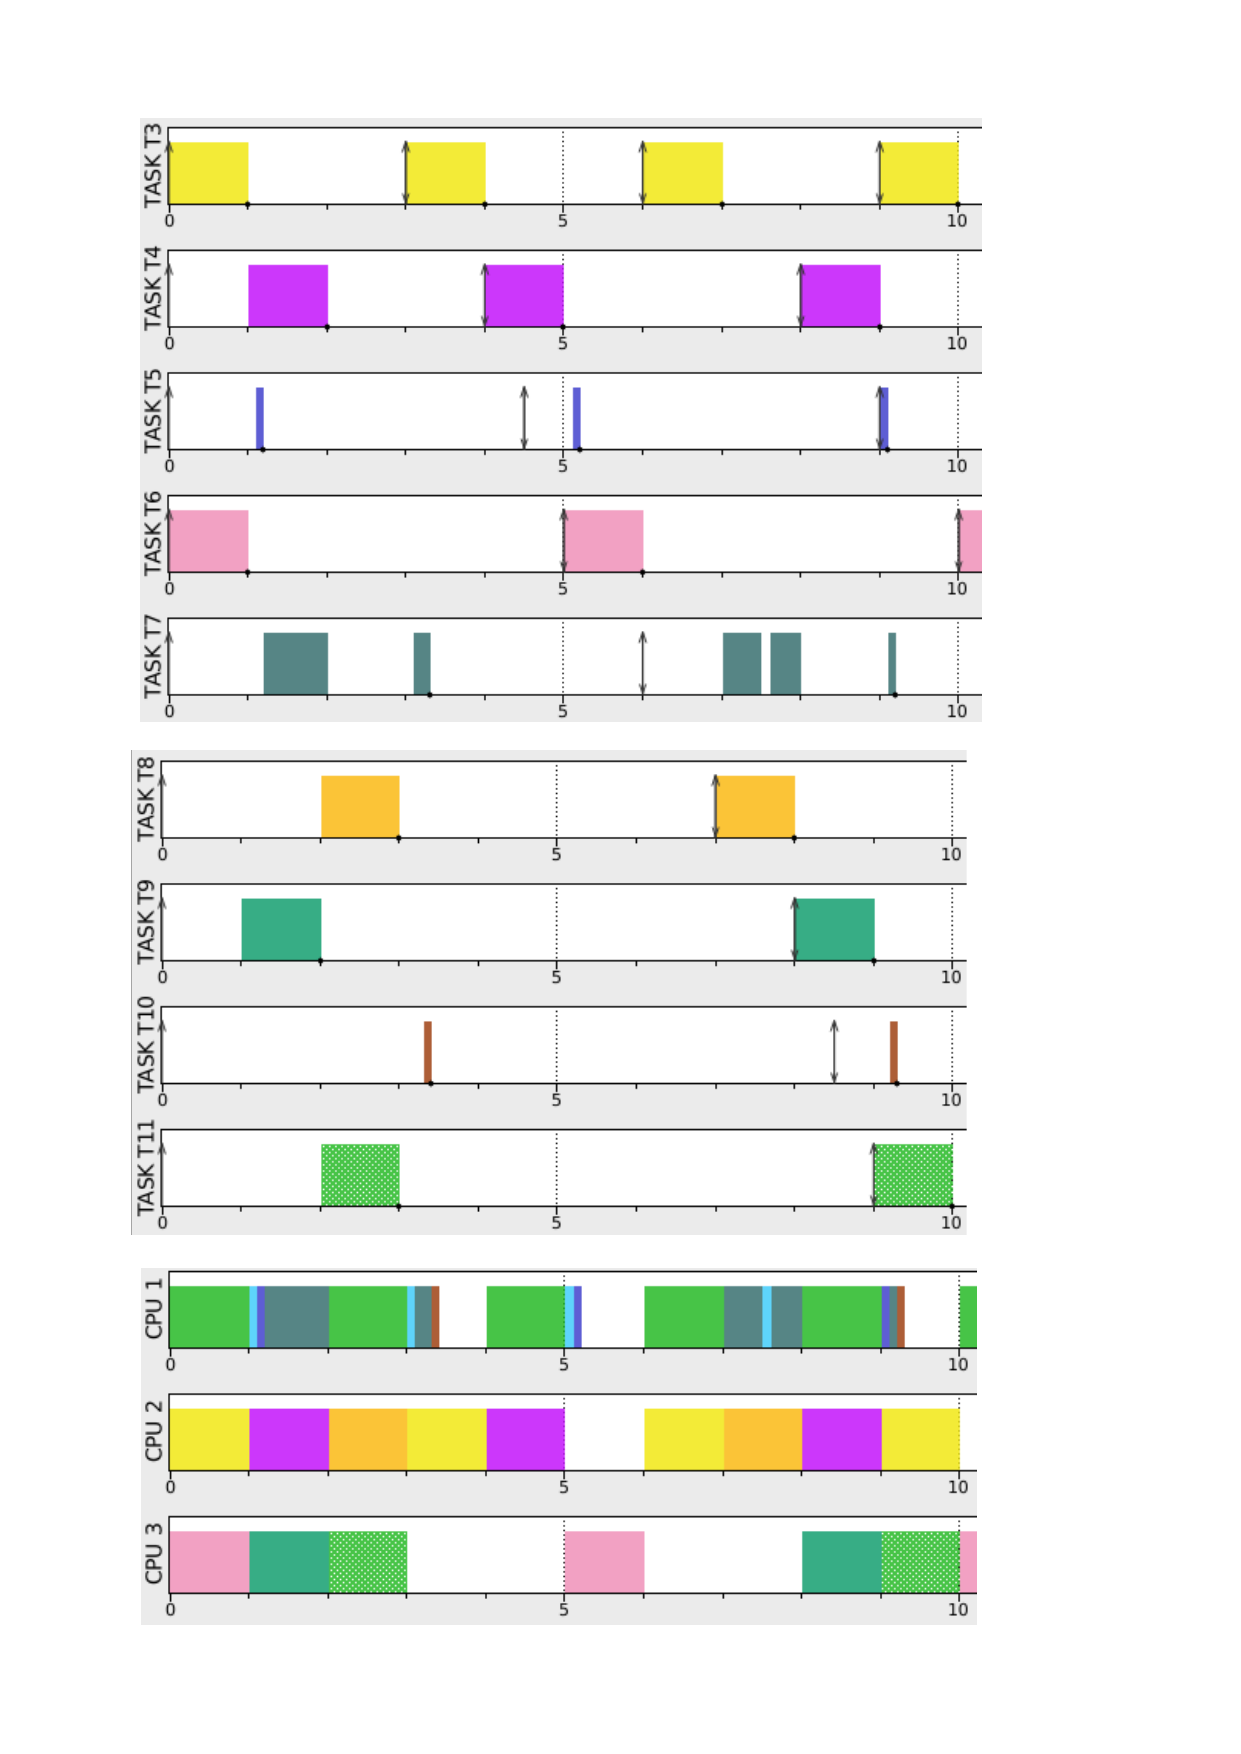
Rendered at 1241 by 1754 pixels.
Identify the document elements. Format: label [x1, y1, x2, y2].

picture [140, 118, 982, 722]
picture [131, 750, 967, 1235]
picture [141, 1268, 977, 1625]
